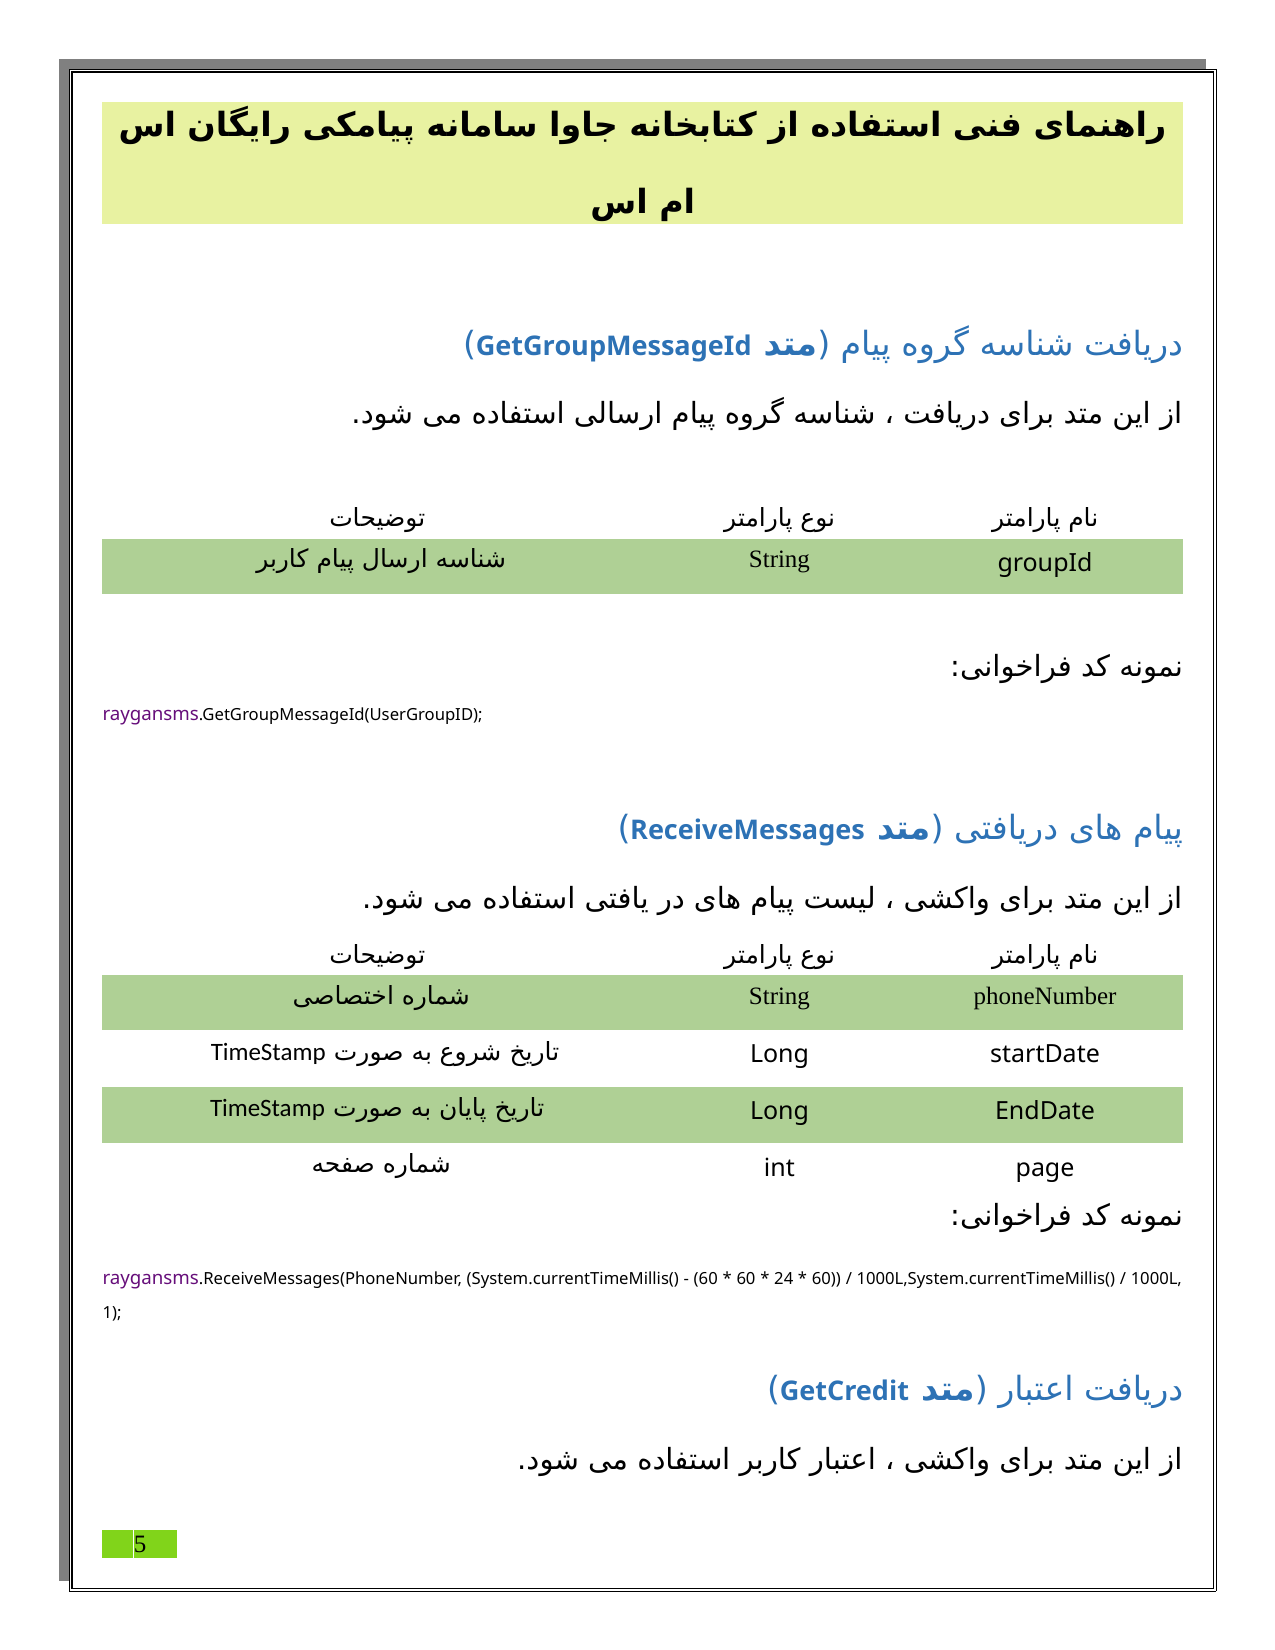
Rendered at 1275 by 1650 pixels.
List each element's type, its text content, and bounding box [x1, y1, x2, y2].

text پیام های دریافتی (متد ReceiveMessages) [102, 808, 1183, 847]
table_cell Long [652, 1087, 906, 1143]
text از این متد برای واکشی ، لیست پیام های در یافتی استفاده می شود. [102, 881, 1183, 915]
text دریافت اعتبار (متد GetCredit) [102, 1369, 1183, 1408]
table_header نام پارامتر [906, 935, 1183, 975]
table_header توضیحات [102, 498, 652, 538]
table_cell شناسه ارسال پیام کاربر [102, 539, 652, 594]
table_header توضیحات [102, 935, 652, 975]
table_header نوع پارامتر [652, 498, 906, 538]
table_cell شماره اختصاصی [102, 975, 652, 1030]
text نمونه کد فراخوانی: [102, 649, 1183, 683]
table_header نام پارامتر [906, 498, 1183, 538]
table_cell Long [652, 1030, 906, 1087]
table_cell String [652, 539, 906, 594]
table_cell String [652, 975, 906, 1030]
text raygansms.ReceiveMessages(PhoneNumber, (System.currentTimeMillis() - (60 * 60 * 24 * 60)) / 1000L,System.currentTimeMillis() / 1000L, 1); [102, 1264, 1183, 1324]
text raygansms.GetGroupMessageId(UserGroupID); [102, 700, 1183, 726]
text از این متد برای واکشی ، اعتبار کاربر استفاده می شود. [102, 1442, 1183, 1476]
table_cell شماره صفحه [102, 1144, 652, 1199]
table_cell page [906, 1144, 1183, 1199]
table_cell int [652, 1144, 906, 1199]
text از این متد برای دریافت ، شناسه گروه پیام ارسالی استفاده می شود. [102, 397, 1183, 431]
table_cell startDate [906, 1030, 1183, 1087]
table_header نوع پارامتر [652, 935, 906, 975]
text نمونه کد فراخوانی: [102, 1199, 1183, 1233]
table_cell EndDate [906, 1087, 1183, 1143]
text دریافت شناسه گروه پیام (متد GetGroupMessageId) [102, 324, 1183, 363]
table_cell phoneNumber [906, 975, 1183, 1030]
table_cell groupId [906, 539, 1183, 594]
table_cell تاریخ پایان به صورت TimeStamp [102, 1087, 652, 1143]
table_cell تاریخ شروع به صورت TimeStamp [102, 1030, 652, 1087]
